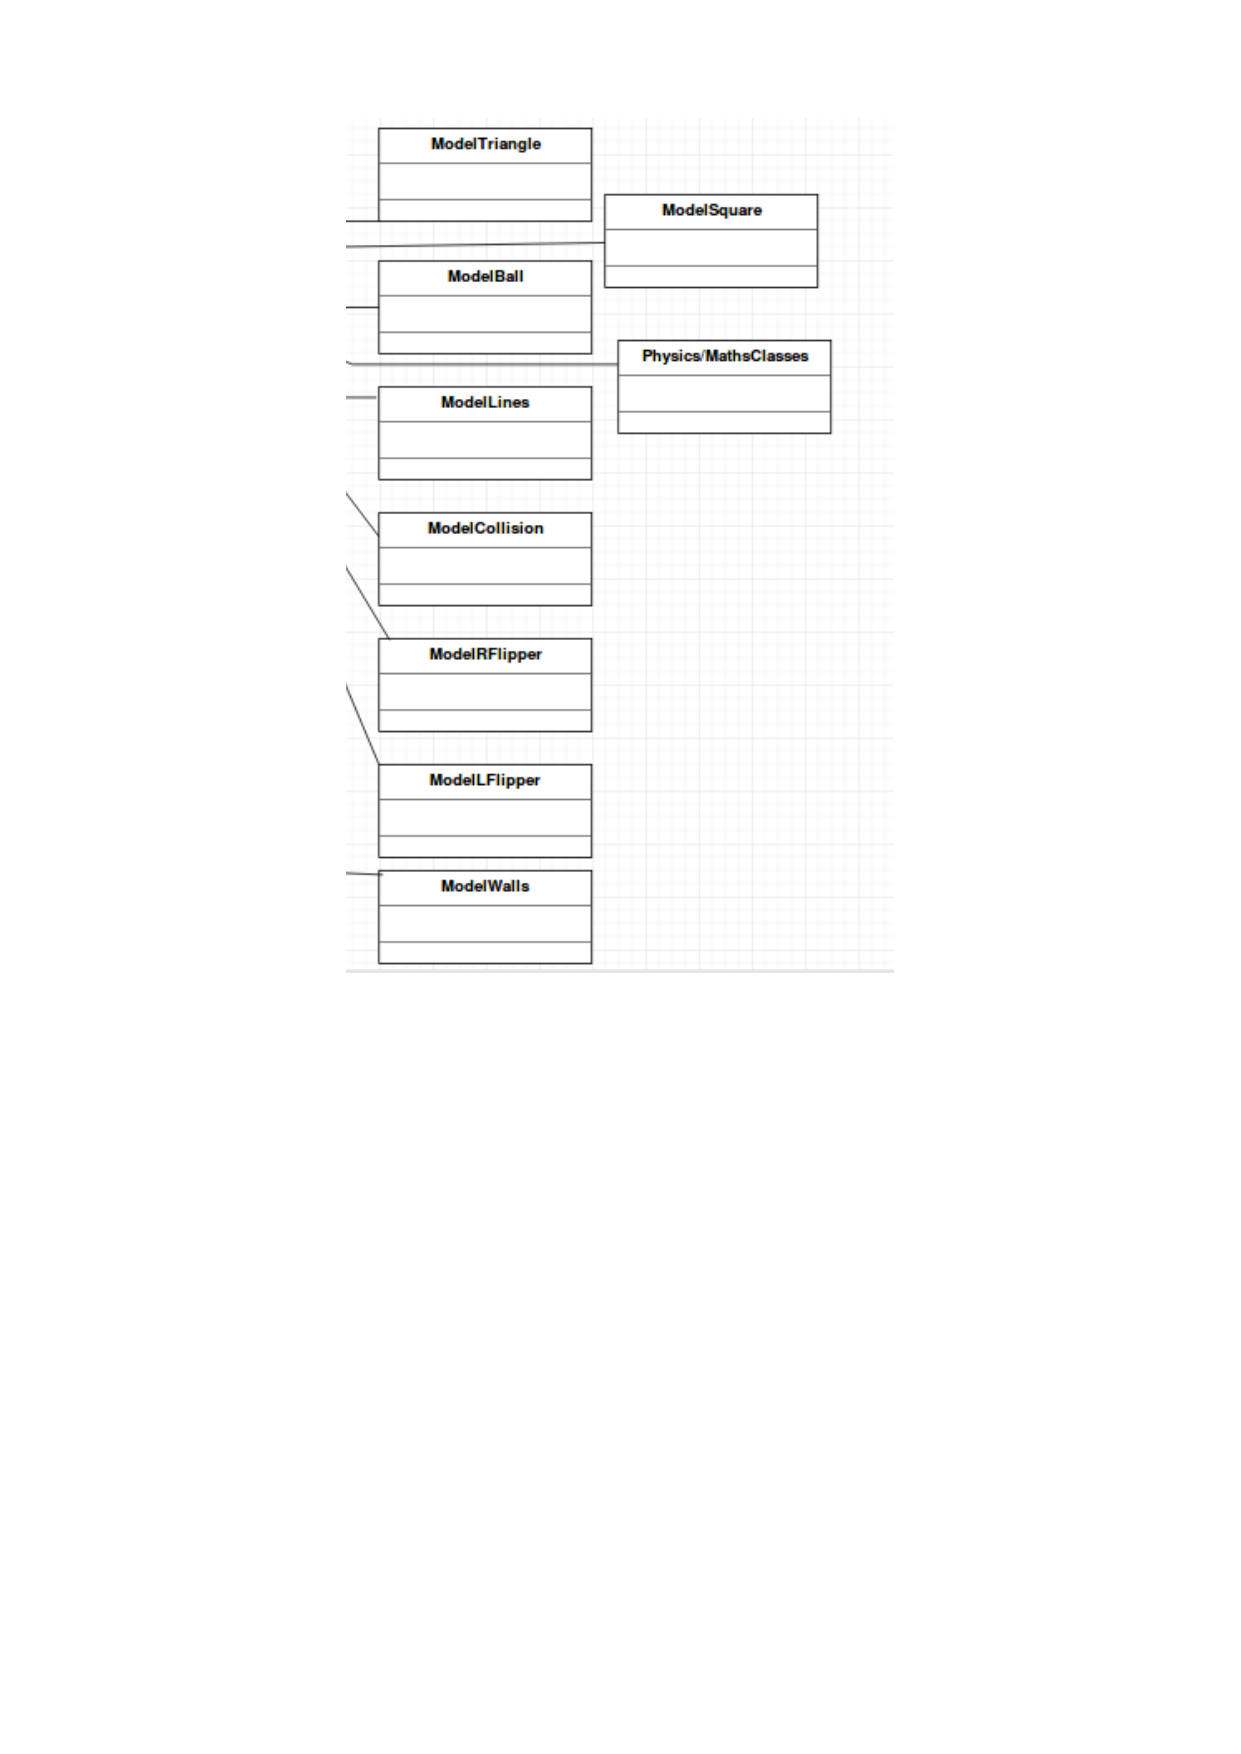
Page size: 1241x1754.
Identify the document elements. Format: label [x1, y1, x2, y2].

picture [346, 118, 895, 973]
